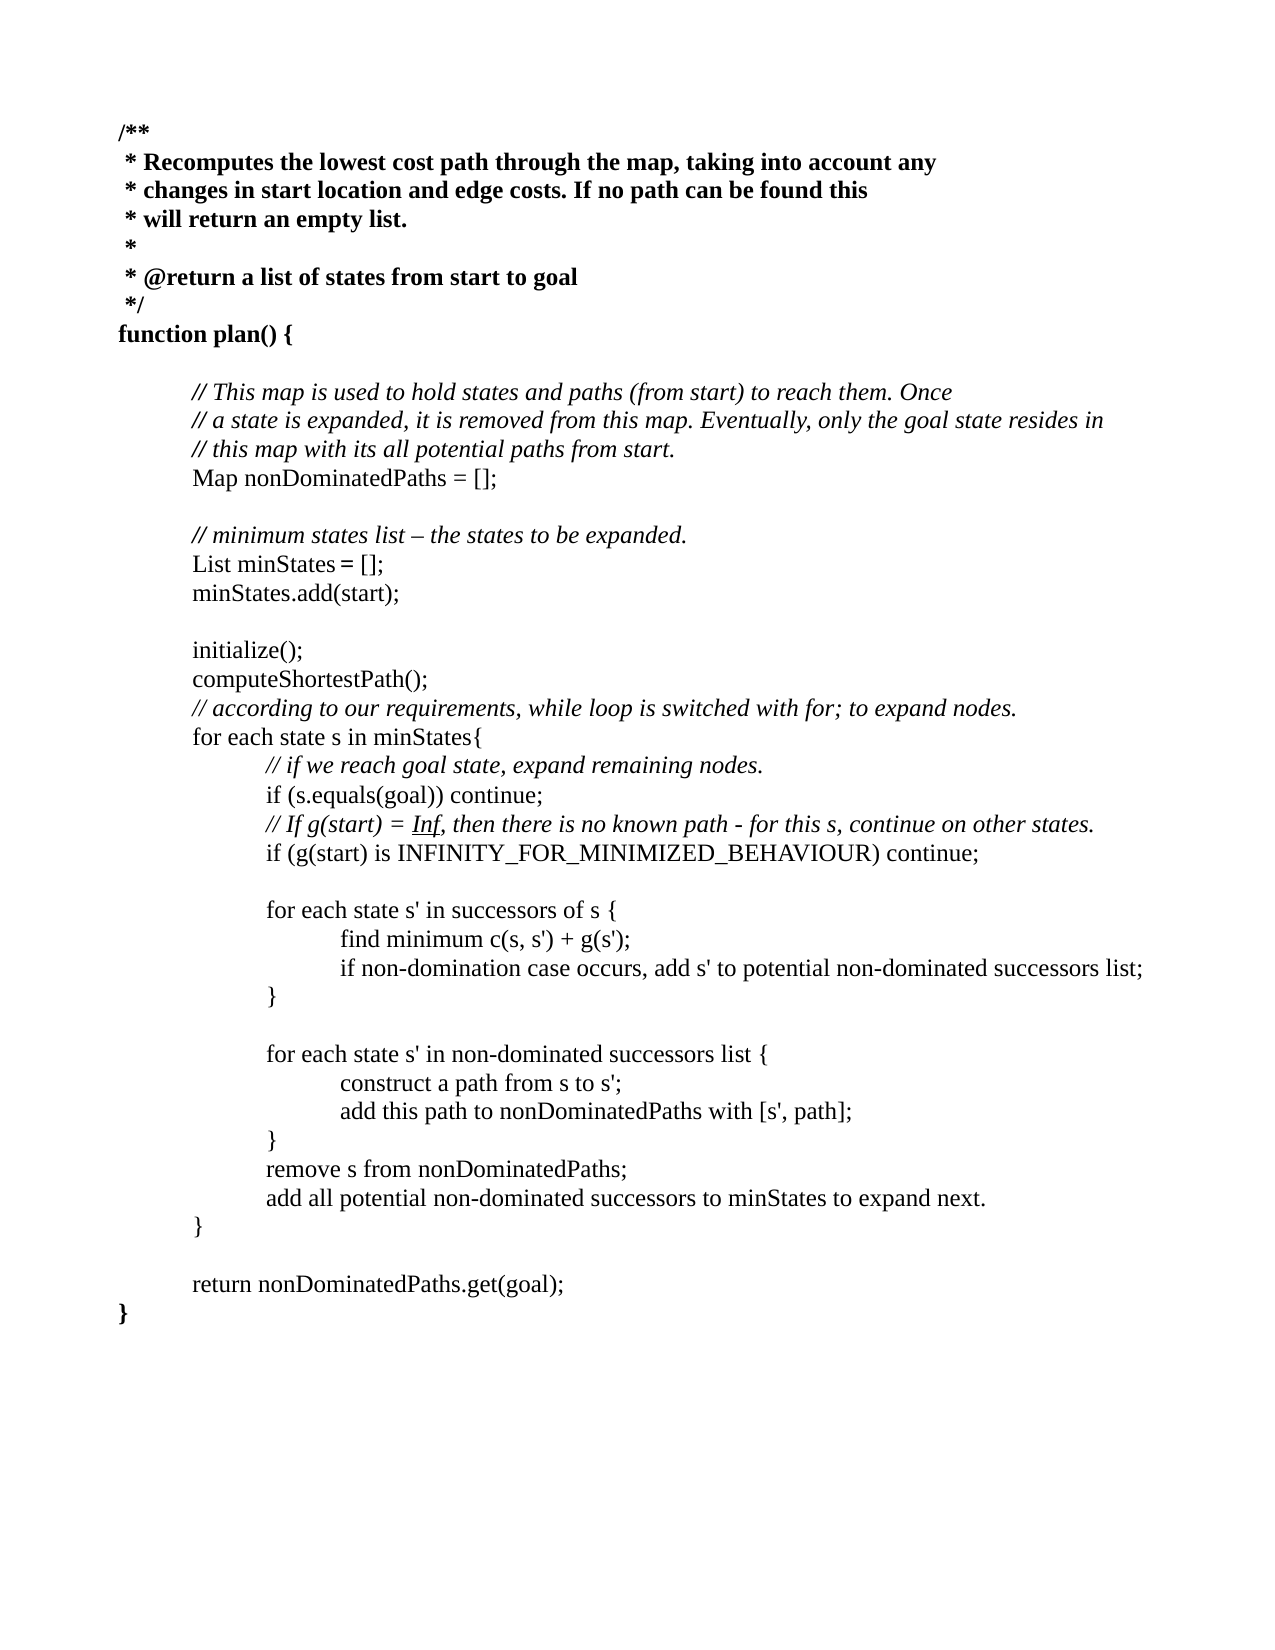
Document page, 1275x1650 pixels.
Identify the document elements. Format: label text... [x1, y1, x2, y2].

text add this path to nonDominatedPaths with [s', path]; [118, 1096, 1157, 1125]
text add all potential non-dominated successors to minStates to expand next. [118, 1183, 1157, 1211]
text */ [118, 291, 1157, 319]
text /** [118, 118, 1157, 147]
text construct a path from s to s'; [118, 1068, 1157, 1096]
text if (s.equals(goal)) continue; [118, 780, 1157, 809]
text // If g(start) = Inf, then there is no known path - for this s, continue on other states. [118, 809, 1157, 838]
text function plan() { [118, 319, 1157, 348]
text return nonDominatedPaths.get(goal); [118, 1269, 1157, 1298]
text // this map with its all potential paths from start. [118, 434, 1157, 463]
text if (g(start) is INFINITY_FOR_MINIMIZED_BEHAVIOUR) continue; [118, 838, 1157, 866]
text // a state is expanded, it is removed from this map. Eventually, only the goal state resides in [118, 406, 1157, 434]
text * [118, 233, 1157, 262]
text initialize(); [118, 636, 1157, 664]
text for each state s' in successors of s { [118, 895, 1157, 924]
text * changes in start location and edge costs. If no path can be found this [118, 176, 1157, 204]
text find minimum c(s, s') + g(s'); [118, 924, 1157, 953]
text } [118, 1125, 1157, 1154]
text // if we reach goal state, expand remaining nodes. [118, 751, 1157, 780]
text Map nonDominatedPaths = []; [118, 463, 1157, 492]
text for each state s in minStates{ [118, 722, 1157, 751]
text } [118, 981, 1157, 1010]
text // minimum states list – the states to be expanded. [118, 521, 1157, 549]
text * will return an empty list. [118, 204, 1157, 233]
text for each state s' in non-dominated successors list { [118, 1039, 1157, 1068]
text * Recomputes the lowest cost path through the map, taking into account any [118, 147, 1157, 176]
text remove s from nonDominatedPaths; [118, 1154, 1157, 1183]
text List minStates = []; [118, 549, 1157, 578]
text } [118, 1211, 1157, 1240]
text computeShortestPath(); [118, 664, 1157, 693]
text if non-domination case occurs, add s' to potential non-dominated successors list; [118, 953, 1157, 981]
text } [118, 1298, 1157, 1326]
text minStates.add(start); [118, 578, 1157, 607]
text // This map is used to hold states and paths (from start) to reach them. Once [118, 377, 1157, 406]
text // according to our requirements, while loop is switched with for; to expand nodes. [118, 693, 1157, 722]
text * @return a list of states from start to goal [118, 262, 1157, 291]
